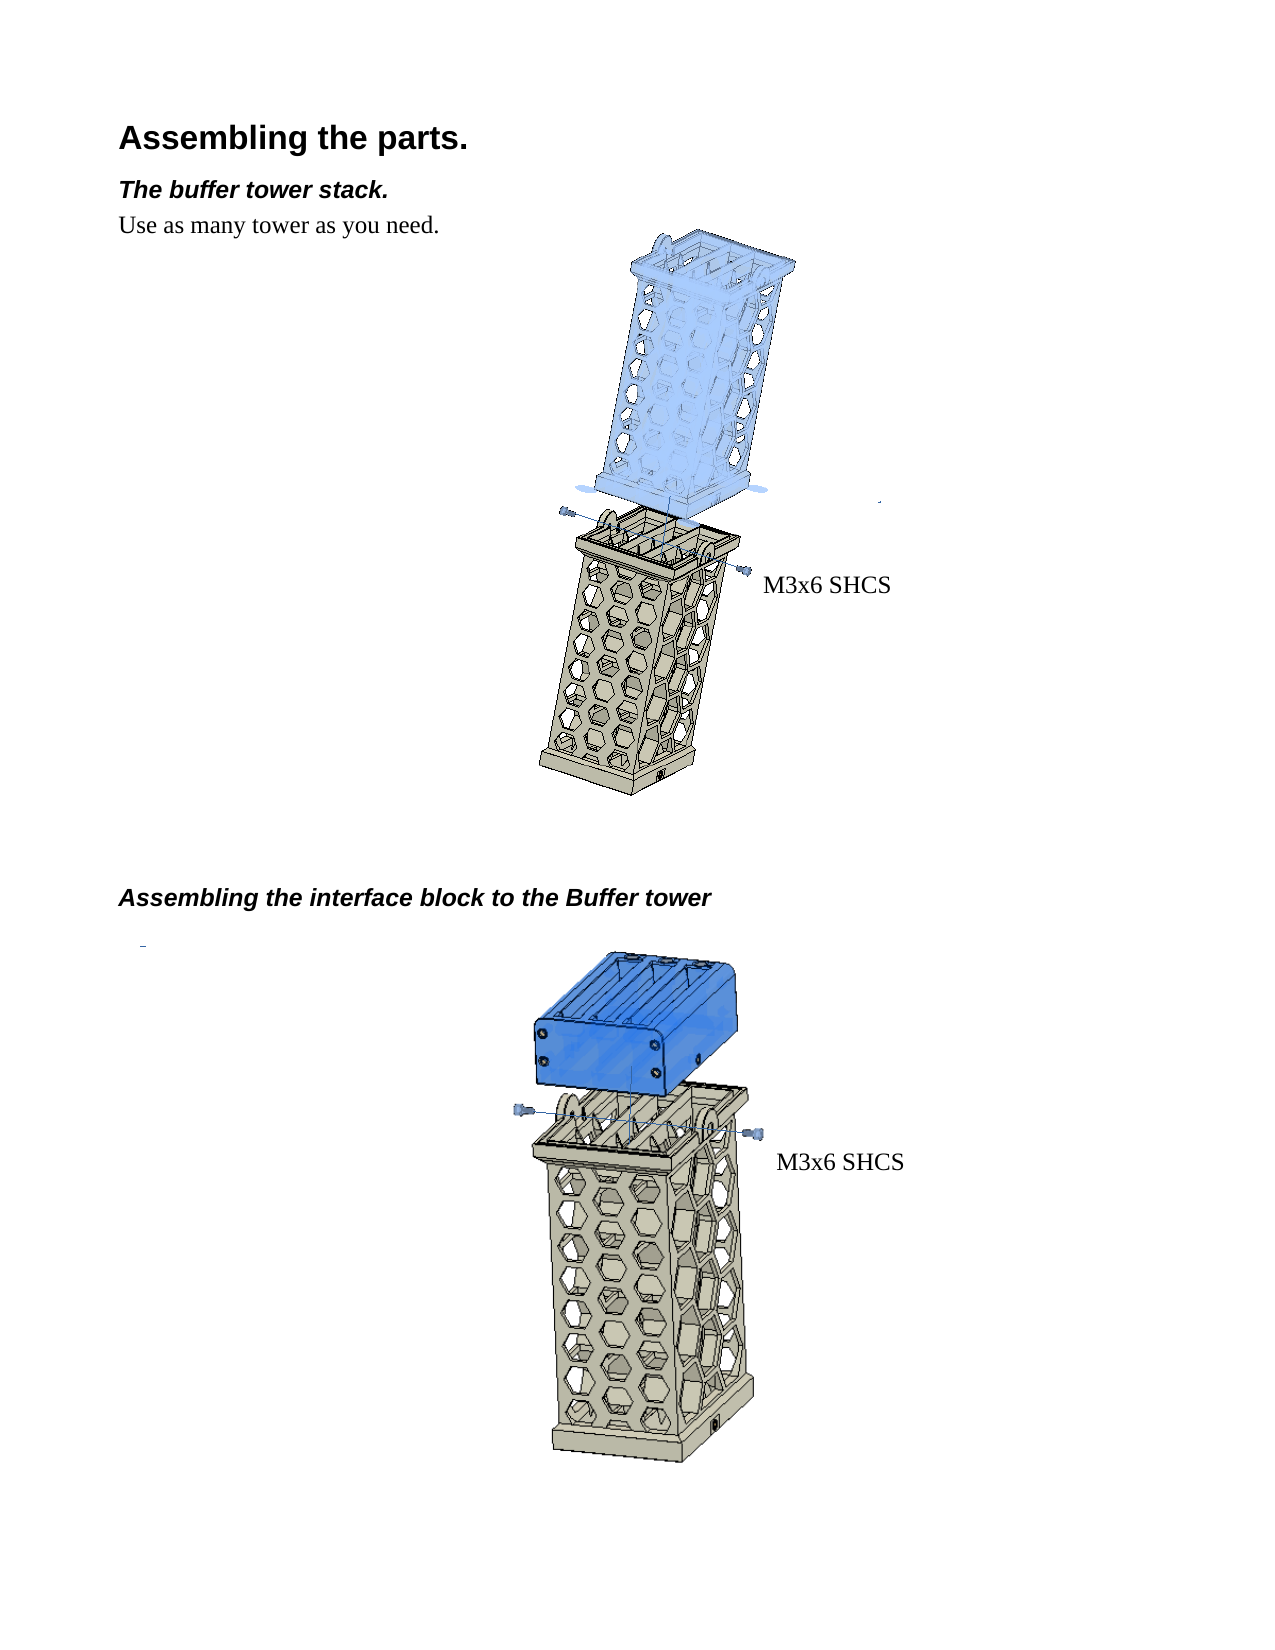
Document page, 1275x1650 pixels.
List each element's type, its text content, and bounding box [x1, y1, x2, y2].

picture [440, 210, 835, 812]
text [835, 210, 1157, 239]
text Use as many tower as you need. [118, 210, 440, 239]
subtitle Assembling the parts. [118, 118, 1157, 157]
subtitle The buffer tower stack. [118, 176, 1157, 204]
subtitle Assembling the interface block to the Buffer tower [118, 883, 1157, 912]
picture [435, 917, 840, 1485]
